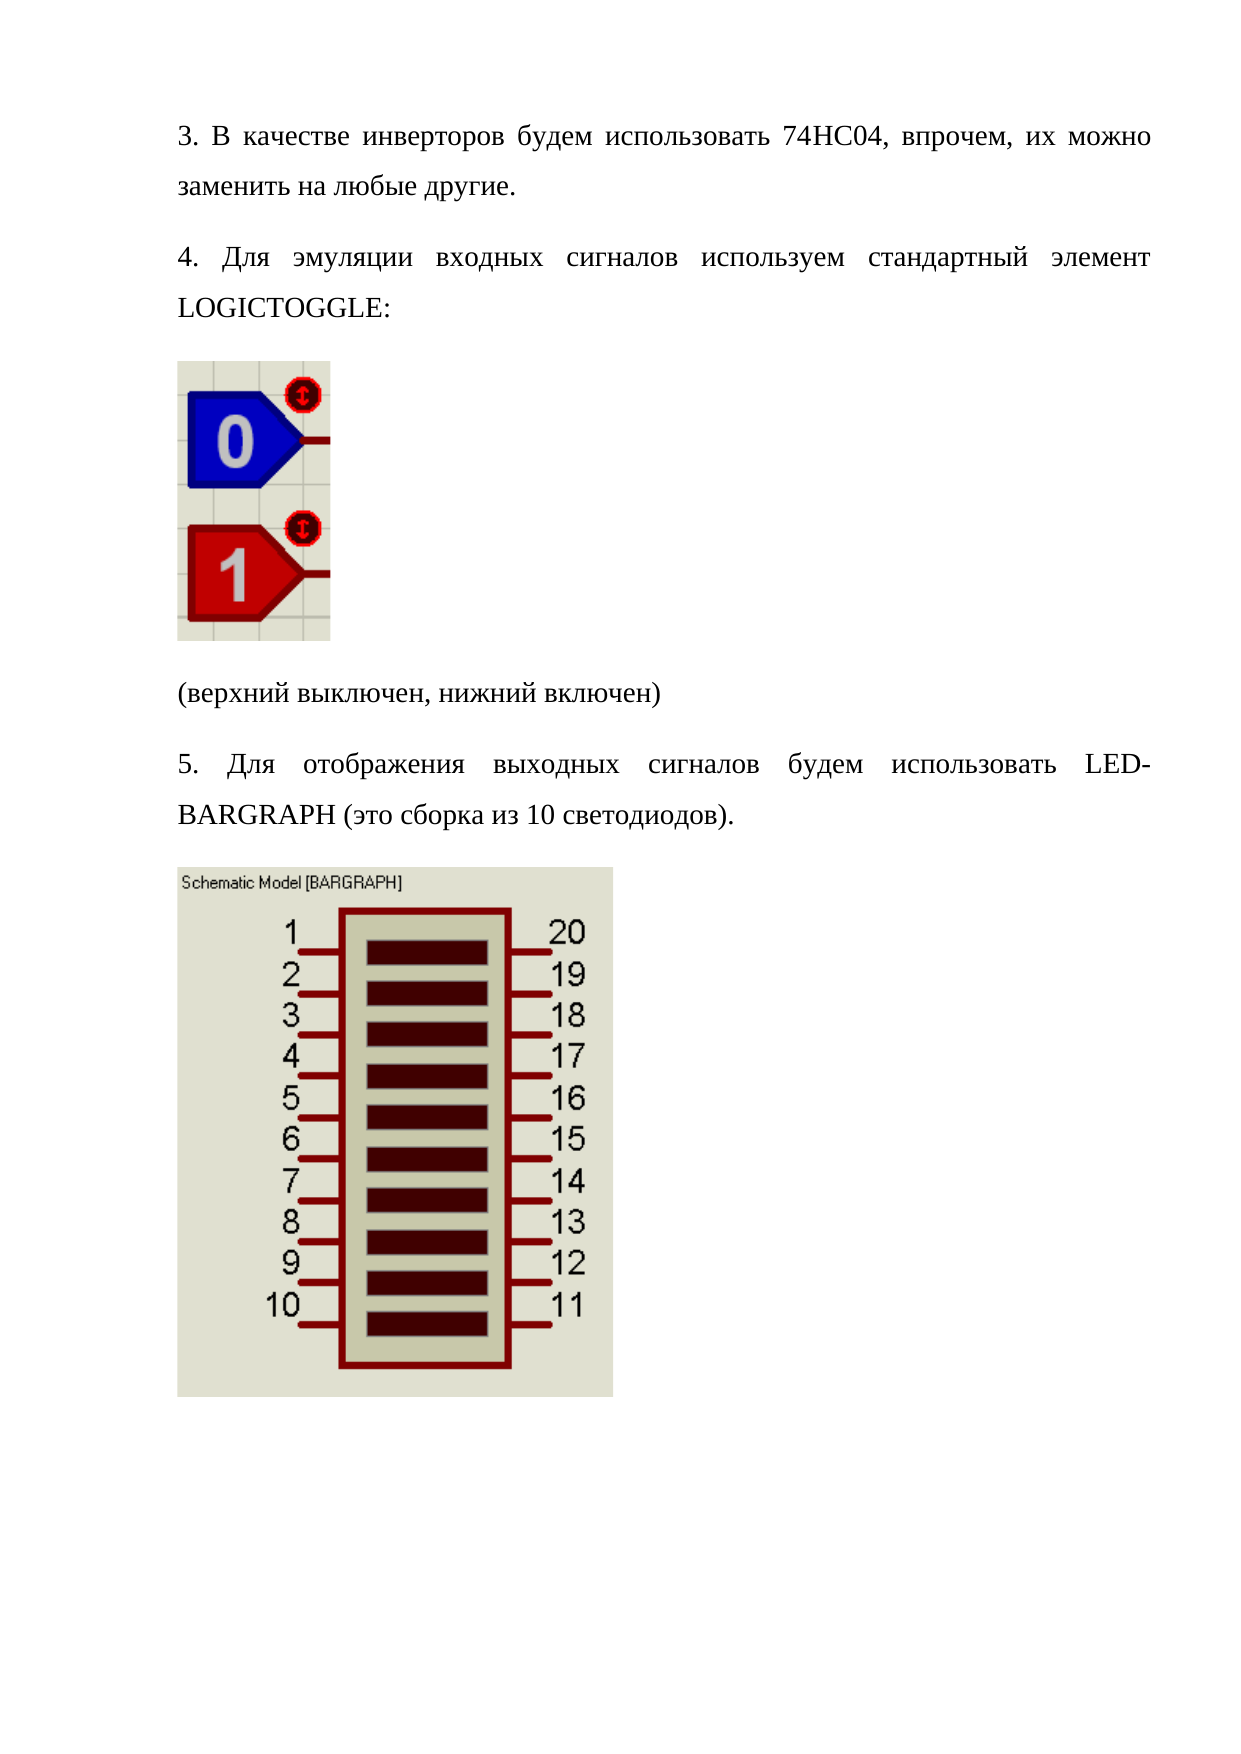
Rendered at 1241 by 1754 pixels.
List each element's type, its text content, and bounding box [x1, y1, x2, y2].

text 5. Для отображения выходных сигналов будем использовать LED-BARGRAPH (это сборка из 10 светодиодов). [177, 746, 1152, 830]
text 3. В качестве инверторов будем использовать 74HC04, впрочем, их можно заменить на любые другие. [177, 118, 1152, 202]
text (верхний выключен, нижний включен) [177, 675, 1152, 709]
picture [177, 361, 331, 641]
picture [177, 867, 614, 1397]
text 4. Для эмуляции входных сигналов используем стандартный элемент LOGICTOGGLE: [177, 239, 1152, 323]
